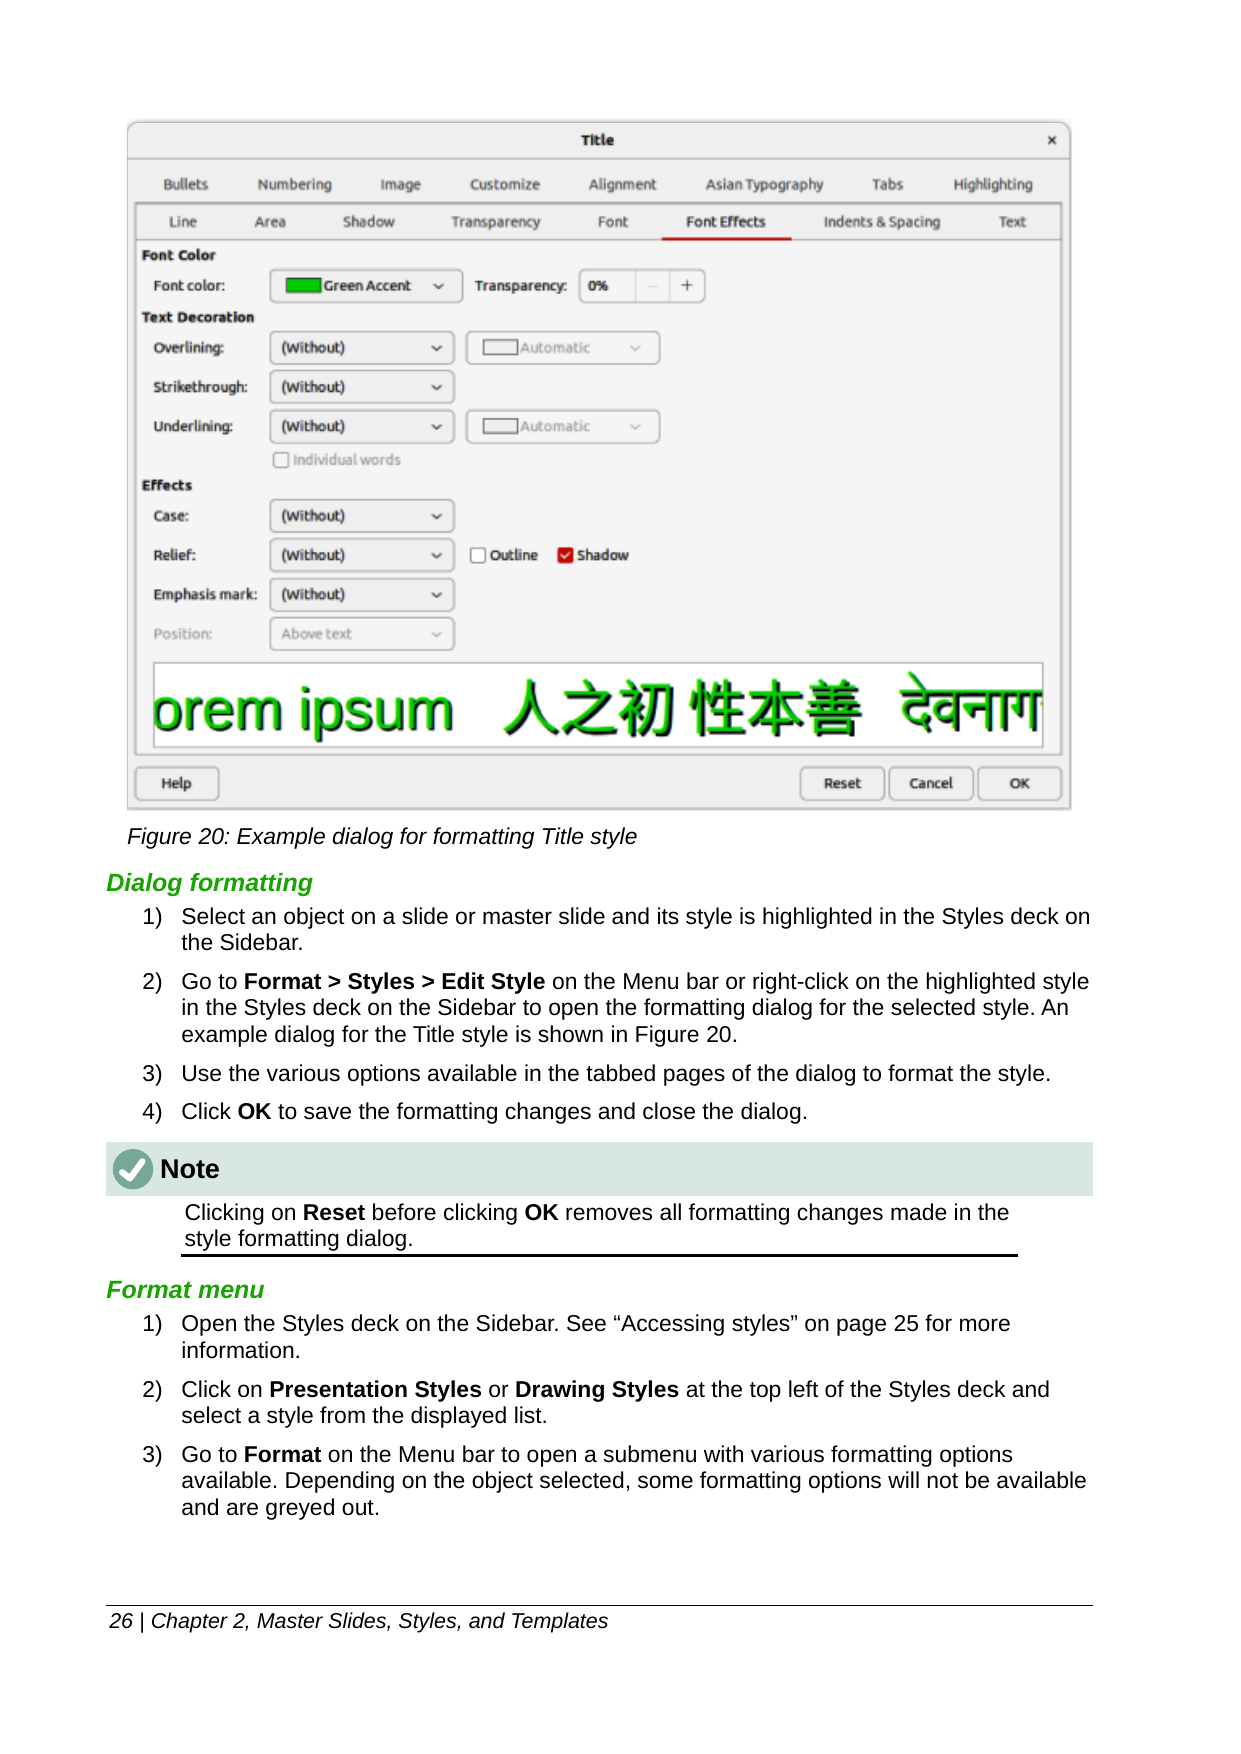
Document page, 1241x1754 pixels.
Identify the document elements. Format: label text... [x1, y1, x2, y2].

subtitle Note [106, 1142, 1093, 1196]
list Go to Format on the Menu bar to open a submenu with various formatting options available. Depending on the object selected, some formatting options will not be available and are greyed out. [162, 1441, 1093, 1520]
text Figure 20: Example dialog for formatting Title style [127, 823, 1072, 849]
list Click on Presentation Styles or Drawing Styles at the top left of the Styles deck and select a style from the displayed list. [162, 1376, 1093, 1428]
text Clicking on Reset before clicking OK removes all formatting changes made in the style formatting dialog. [181, 1196, 1018, 1254]
subtitle Format menu [106, 1275, 1093, 1304]
subtitle Dialog formatting [106, 868, 1093, 896]
picture [126, 118, 1073, 811]
list Select an object on a slide or master slide and its style is highlighted in the Styles deck on the Sidebar. [162, 903, 1093, 955]
list Use the various options available in the tabbed pages of the dialog to format the style. [162, 1059, 1093, 1086]
list Go to Format > Styles > Edit Style on the Menu bar or right-click on the highlighted style in the Styles deck on the Sidebar to open the formatting dialog for the selected style. An example dialog for the Title style is shown in Figure 20. [162, 968, 1093, 1047]
list Open the Styles deck on the Sidebar. See “Accessing styles” on page 25 for more information. [162, 1310, 1093, 1363]
list Click OK to save the formatting changes and close the dialog. [162, 1098, 1093, 1125]
